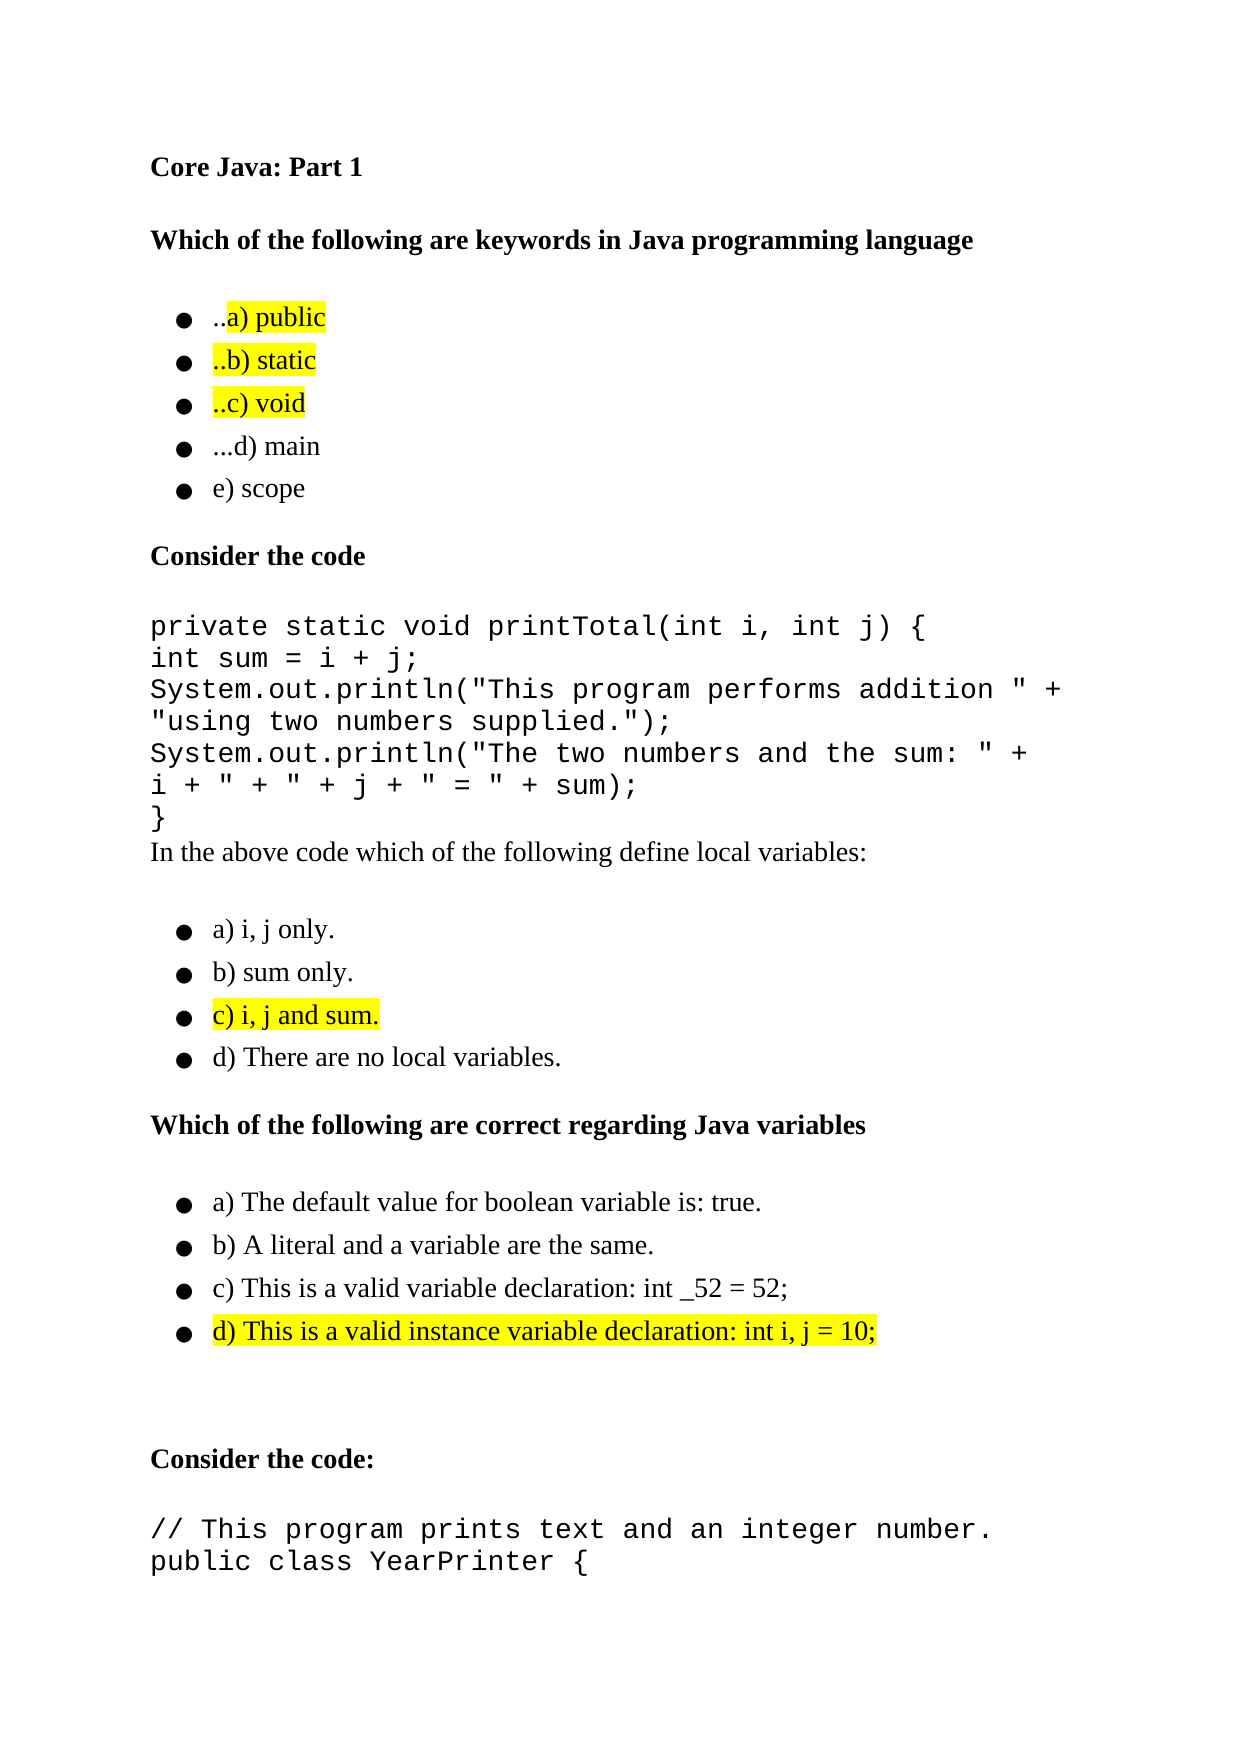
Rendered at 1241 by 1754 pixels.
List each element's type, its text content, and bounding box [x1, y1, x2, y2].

text public class YearPrinter { [150, 1547, 1090, 1579]
text Which of the following are correct regarding Java variables [150, 1108, 1090, 1140]
list ..c) void [175, 381, 1090, 424]
text Consider the code [150, 539, 1090, 571]
text "using two numbers supplied."); [150, 707, 1090, 739]
text int sum = i + j; [150, 644, 1090, 676]
text // This program prints text and an integer number. [150, 1516, 1090, 1547]
text Core Java: Part 1 [150, 150, 1090, 182]
text i + " + " + j + " = " + sum); [150, 771, 1090, 803]
list c) This is a valid variable declaration: int _52 = 52; [175, 1266, 1090, 1309]
text System.out.println("The two numbers and the sum: " + [150, 739, 1090, 771]
text System.out.println("This program performs addition " + [150, 676, 1090, 707]
list ...d) main [175, 424, 1090, 467]
list b) sum only. [175, 951, 1090, 993]
list d) This is a valid instance variable declaration: int i, j = 10; [175, 1309, 1090, 1352]
text private static void printTotal(int i, int j) { [150, 612, 1090, 644]
text Consider the code: [150, 1442, 1090, 1475]
list c) i, j and sum. [175, 993, 1090, 1036]
list b) A literal and a variable are the same. [175, 1224, 1090, 1266]
text Which of the following are keywords in Java programming language [150, 223, 1090, 255]
list a) The default value for boolean variable is: true. [175, 1181, 1090, 1224]
text In the above code which of the following define local variables: [150, 835, 1090, 867]
list d) There are no local variables. [175, 1036, 1090, 1079]
list a) i, j only. [175, 908, 1090, 951]
list ..a) public [175, 296, 1090, 339]
list ..b) static [175, 339, 1090, 381]
list e) scope [175, 467, 1090, 509]
text } [150, 803, 1090, 835]
